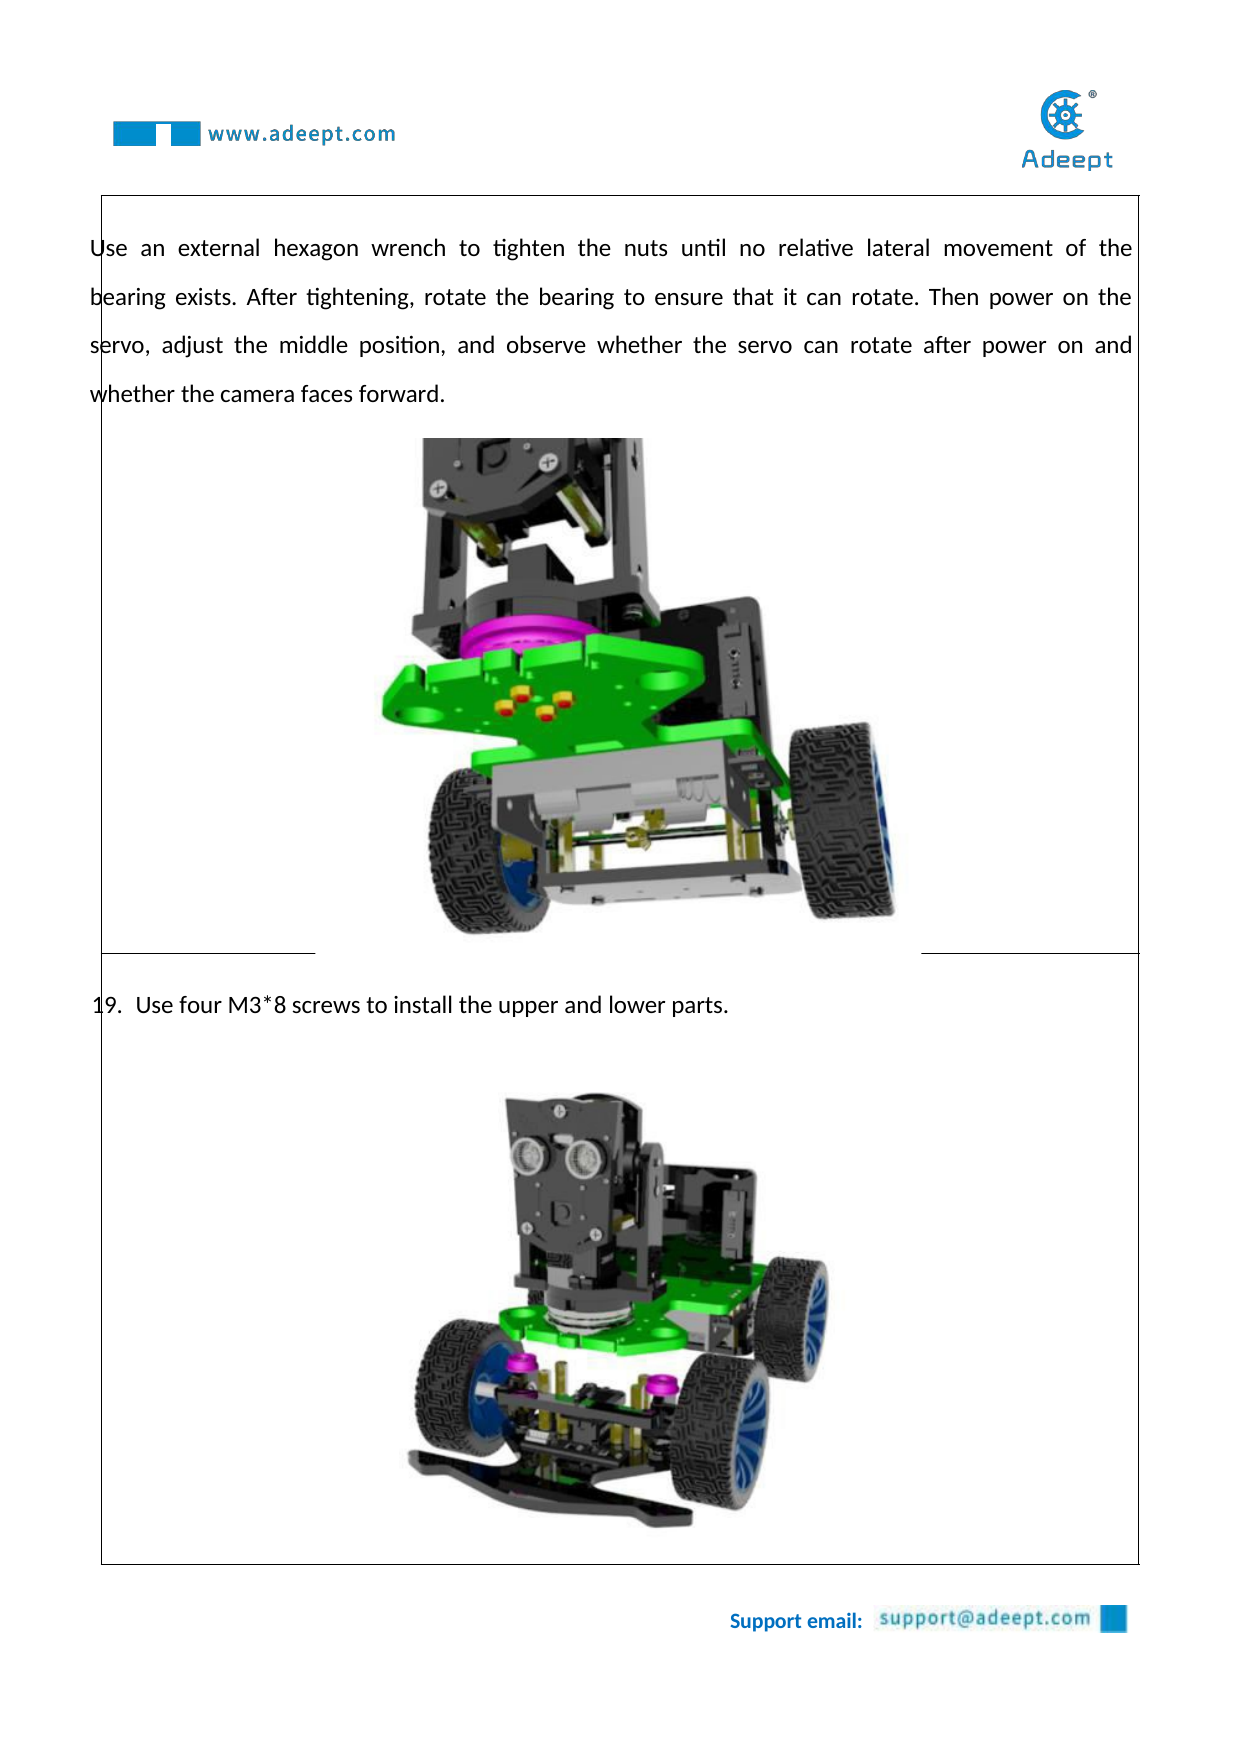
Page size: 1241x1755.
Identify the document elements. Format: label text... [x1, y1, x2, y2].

list Use four M3*8 screws to install the upper and lower parts. [112, 989, 1138, 1019]
text Use an external hexagon wrench to tighten the nuts until no relative lateral movement of the bearing exists. After tightening, rotate the bearing to ensure that it can rotate. Then power on the servo, adjust the middle position, and observe whether the servo can rotate after power on and whether the camera faces forward. [102, 232, 1133, 408]
